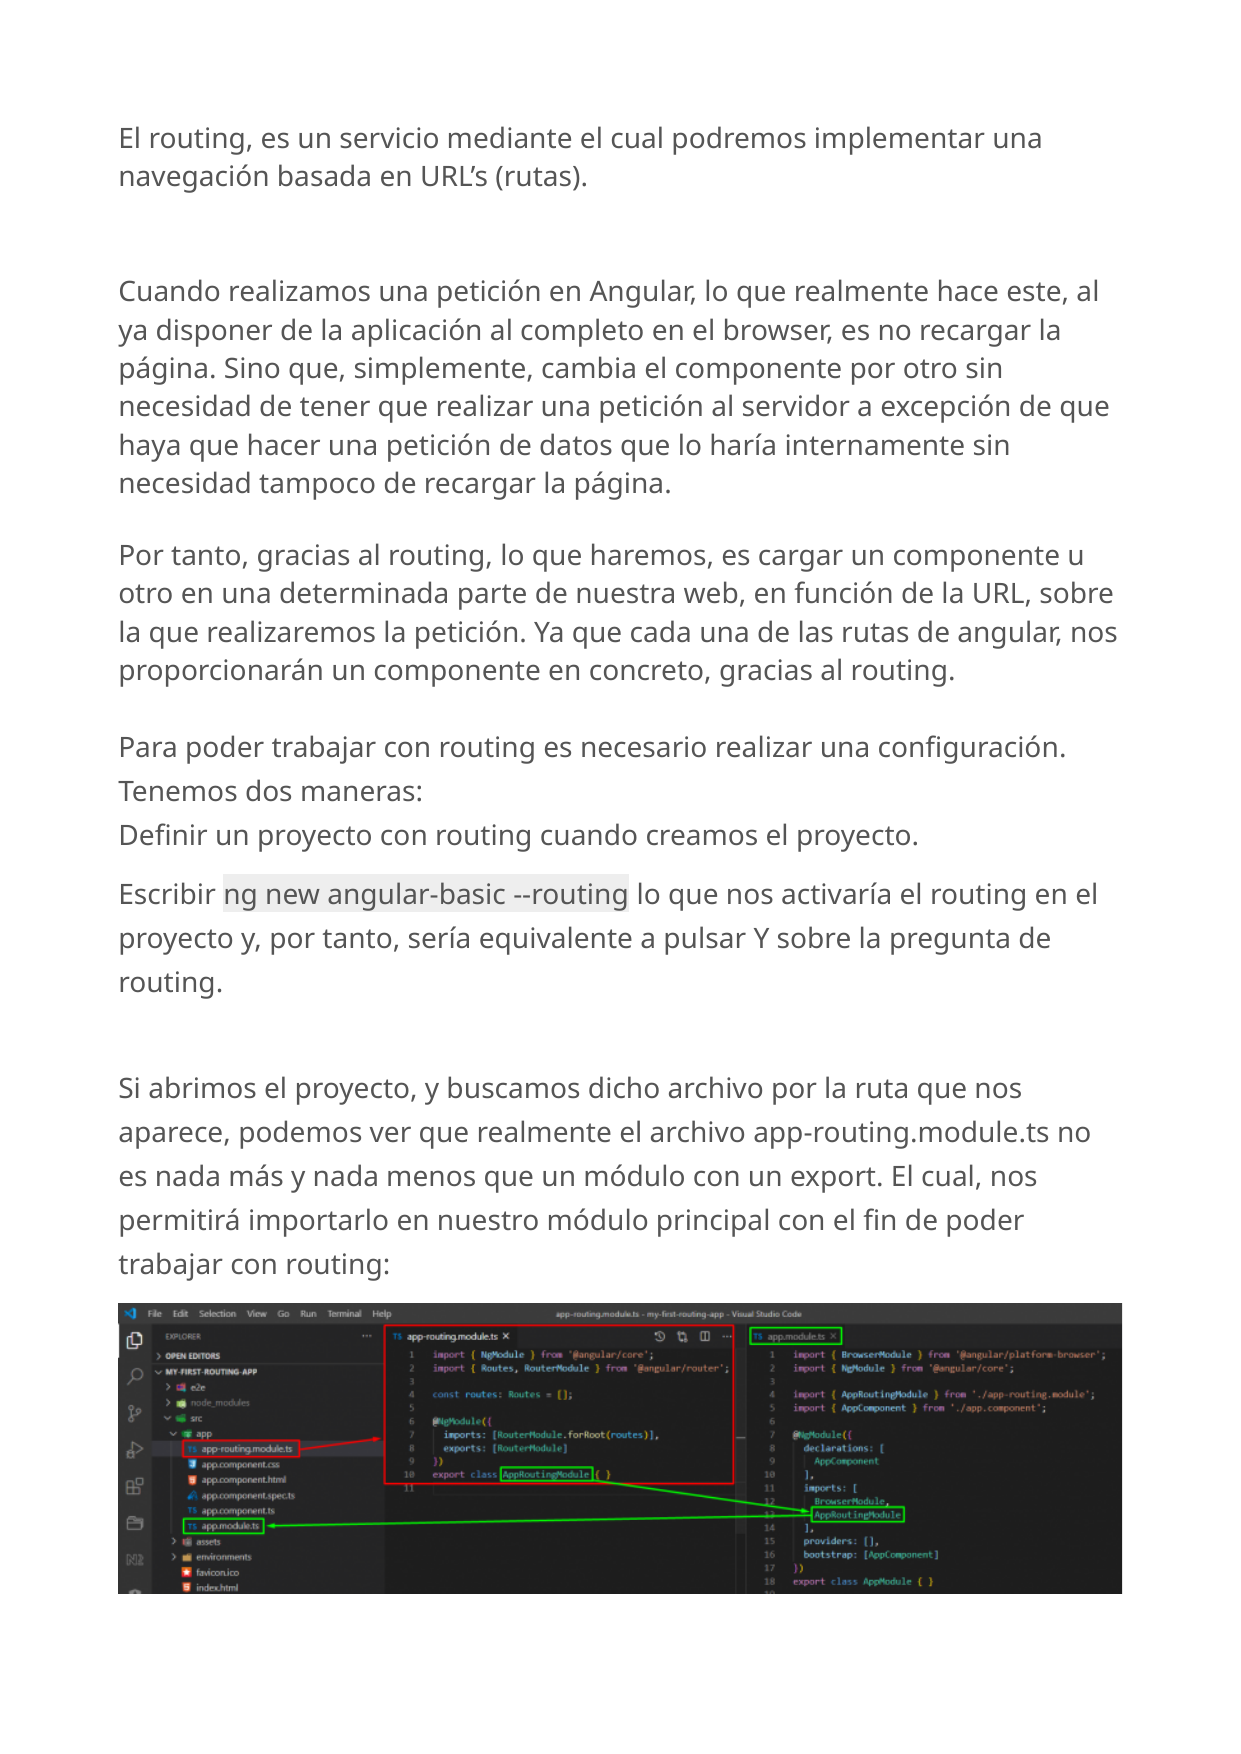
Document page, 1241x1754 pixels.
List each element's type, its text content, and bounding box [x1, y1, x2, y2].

text Cuando realizamos una petición en Angular, lo que realmente hace este, al ya disponer de la aplicación al completo en el browser, es no recargar la página. Sino que, simplemente, cambia el componente por otro sin necesidad de tener que realizar una petición al servidor a excepción de que haya que hacer una petición de datos que lo haría internamente sin necesidad tampoco de recargar la página. [118, 271, 1122, 501]
picture [118, 1303, 1123, 1594]
text Para poder trabajar con routing es necesario realizar una configuración. Tenemos dos maneras: Definir un proyecto con routing cuando creamos el proyecto. [118, 727, 1122, 854]
text Escribir ng new angular-basic --routing lo que nos activaría el routing en el proyecto y, por tanto, sería equivalente a pulsar Y sobre la pregunta de routing. [118, 874, 1122, 1000]
text El routing, es un servicio mediante el cual podremos implementar una navegación basada en URL’s (rutas). [118, 118, 1122, 195]
text Si abrimos el proyecto, y buscamos dicho archivo por la ruta que nos aparece, podemos ver que realmente el archivo app-routing.module.ts no es nada más y nada menos que un módulo con un export. El cual, nos permitirá importarlo en nuestro módulo principal con el fin de poder trabajar con routing: [118, 1068, 1122, 1283]
text Por tanto, gracias al routing, lo que haremos, es cargar un componente u otro en una determinada parte de nuestra web, en función de la URL, sobre la que realizaremos la petición. Ya que cada una de las rutas de angular, nos proporcionarán un componente en concreto, gracias al routing. [118, 536, 1122, 689]
